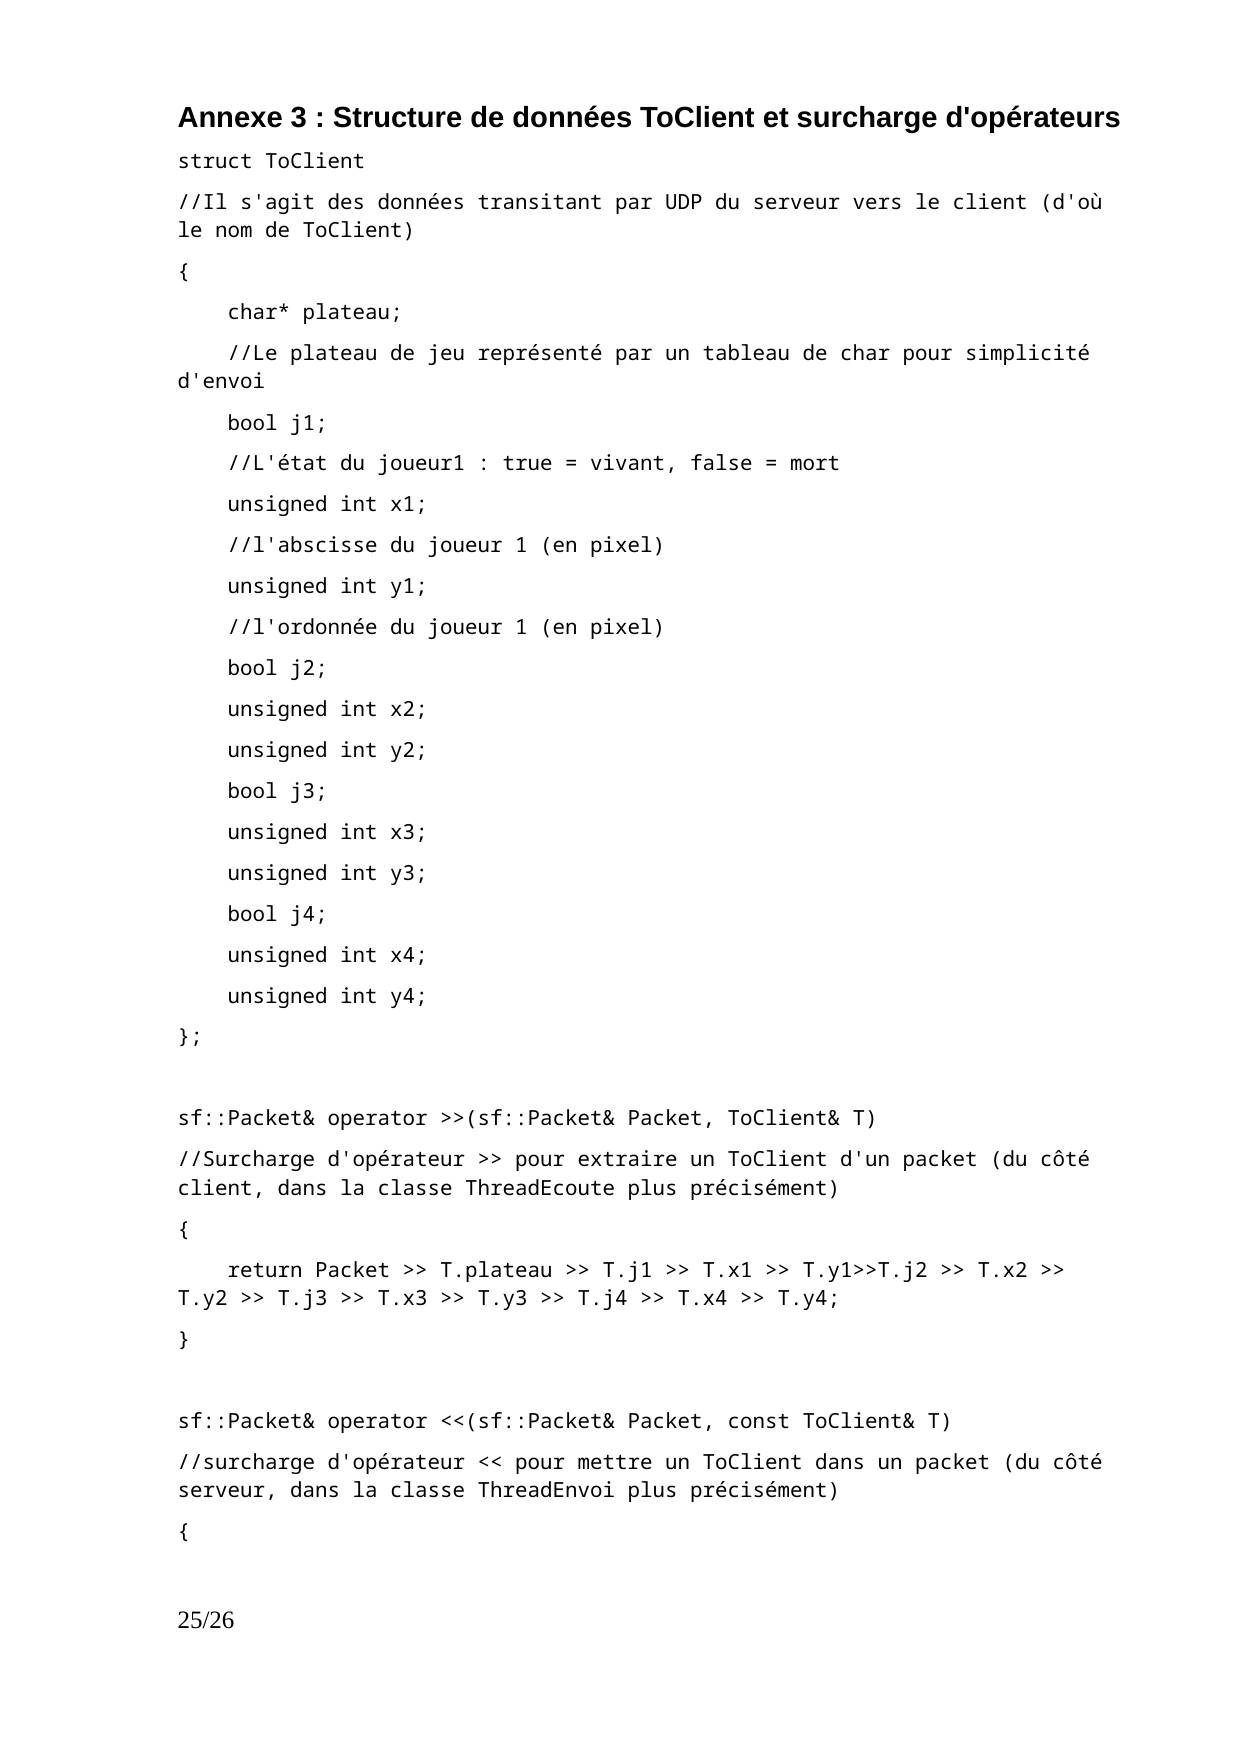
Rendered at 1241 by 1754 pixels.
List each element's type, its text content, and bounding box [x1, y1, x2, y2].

text }; [177, 1022, 1122, 1050]
text //Le plateau de jeu représenté par un tableau de char pour simplicité d'envoi [177, 338, 1122, 395]
text bool j2; [177, 653, 1122, 682]
text unsigned int y2; [177, 735, 1122, 763]
text unsigned int y3; [177, 858, 1122, 886]
text } [177, 1324, 1122, 1353]
text unsigned int x2; [177, 694, 1122, 723]
text //L'état du joueur1 : true = vivant, false = mort [177, 448, 1122, 477]
text char* plateau; [177, 297, 1122, 326]
text unsigned int x1; [177, 489, 1122, 518]
text bool j3; [177, 776, 1122, 804]
text sf::Packet& operator <<(sf::Packet& Packet, const ToClient& T) [177, 1406, 1122, 1434]
text unsigned int y1; [177, 571, 1122, 600]
text sf::Packet& operator >>(sf::Packet& Packet, ToClient& T) [177, 1103, 1122, 1132]
text return Packet >> T.plateau >> T.j1 >> T.x1 >> T.y1>>T.j2 >> T.x2 >> T.y2 >> T.j3 >> T.x3 >> T.y3 >> T.j4 >> T.x4 >> T.y4; [177, 1255, 1122, 1312]
text { [177, 256, 1122, 285]
text bool j1; [177, 408, 1122, 436]
text unsigned int x3; [177, 817, 1122, 845]
text unsigned int y4; [177, 981, 1122, 1009]
text { [177, 1214, 1122, 1242]
text { [177, 1516, 1122, 1545]
text //Surcharge d'opérateur >> pour extraire un ToClient d'un packet (du côté client, dans la classe ThreadEcoute plus précisément) [177, 1144, 1122, 1201]
text bool j4; [177, 899, 1122, 927]
text //Il s'agit des données transitant par UDP du serveur vers le client (d'où le nom de ToClient) [177, 187, 1122, 244]
subtitle Annexe 3 : Structure de données ToClient et surcharge d'opérateurs [177, 100, 1122, 133]
text //l'abscisse du joueur 1 (en pixel) [177, 530, 1122, 559]
text //surcharge d'opérateur << pour mettre un ToClient dans un packet (du côté serveur, dans la classe ThreadEnvoi plus précisément) [177, 1447, 1122, 1504]
text struct ToClient [177, 146, 1122, 174]
text //l'ordonnée du joueur 1 (en pixel) [177, 612, 1122, 641]
text unsigned int x4; [177, 940, 1122, 968]
